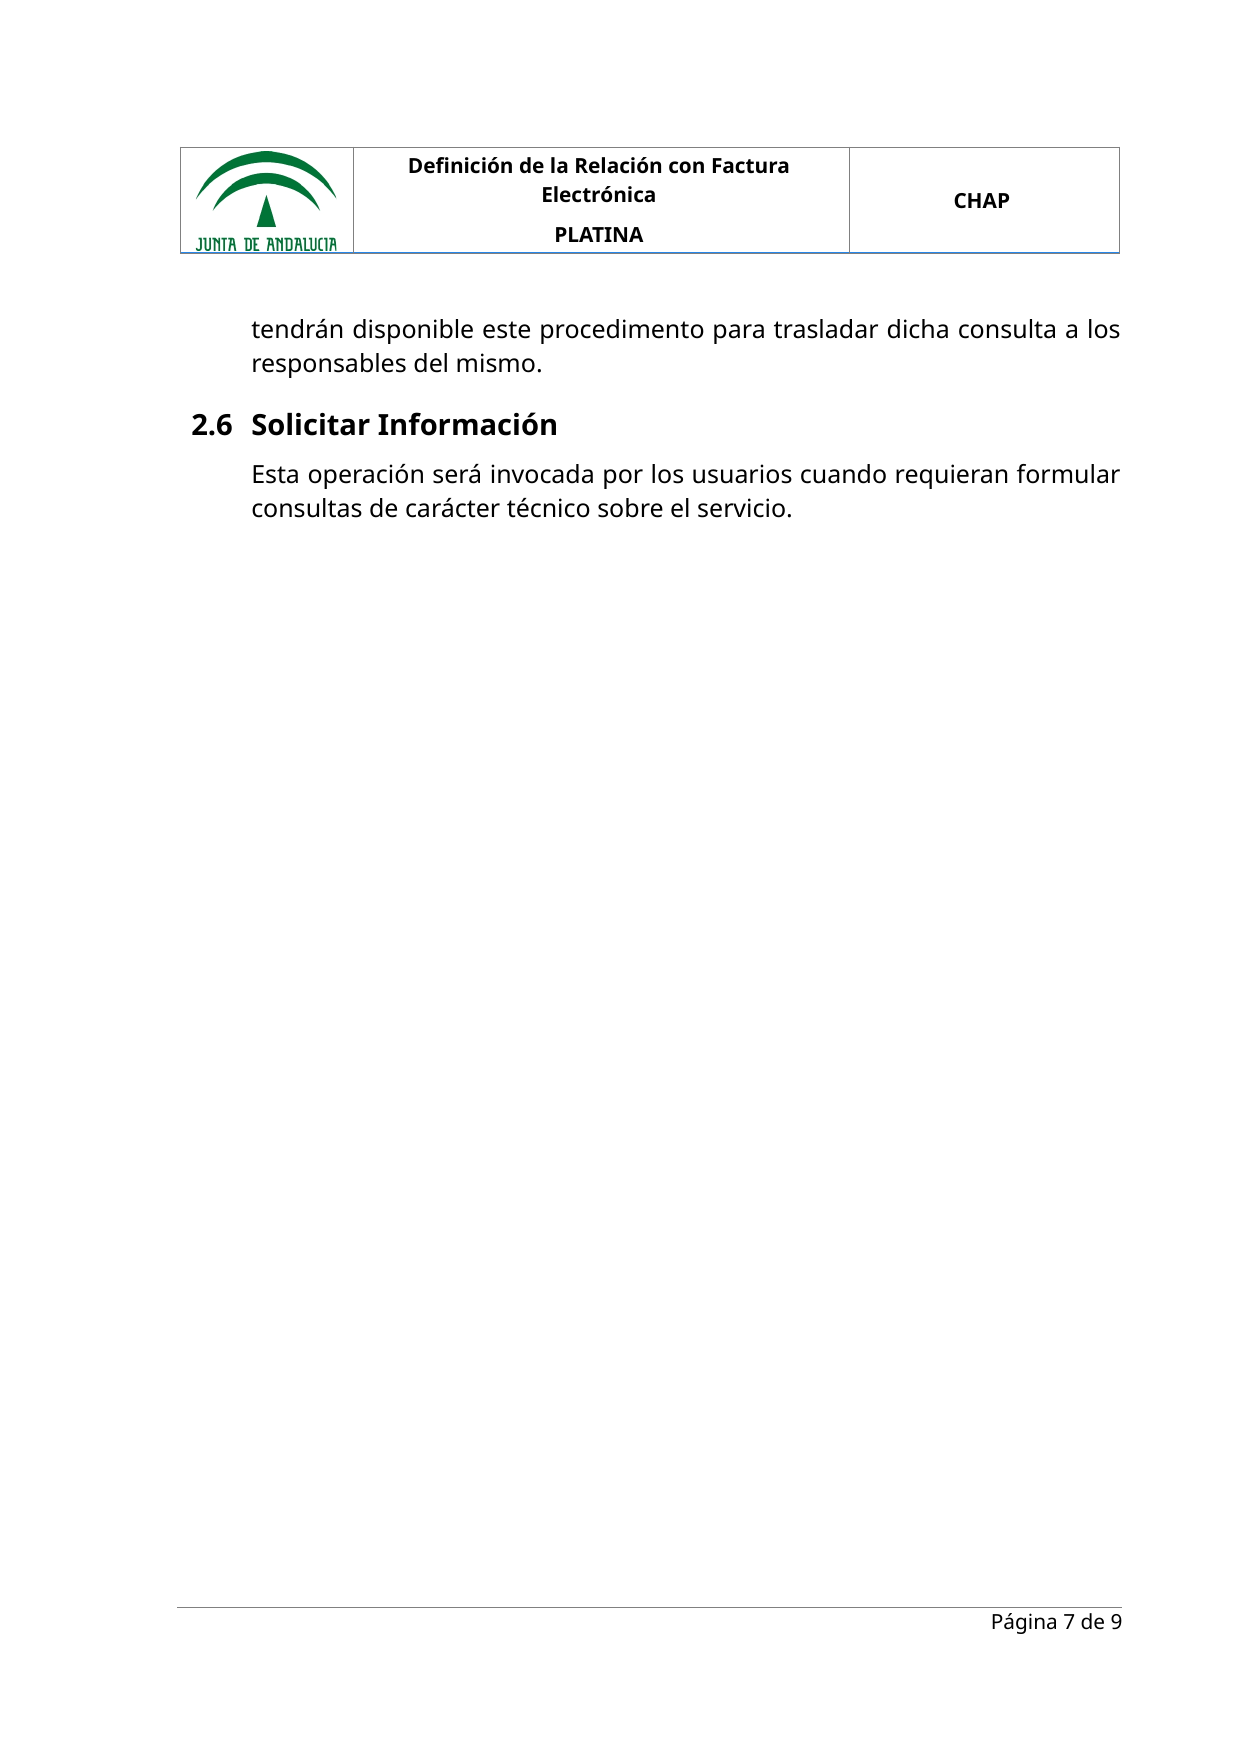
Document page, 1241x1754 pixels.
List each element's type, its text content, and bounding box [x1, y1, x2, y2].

picture [195, 151, 337, 251]
text tendrán disponible este procedimento para trasladar dicha consulta a los responsables del mismo. [191, 311, 1122, 379]
text Esta operación será invocada por los usuarios cuando requieran formular consultas de carácter técnico sobre el servicio. [191, 457, 1122, 525]
subtitle Solicitar Información [191, 404, 1122, 444]
